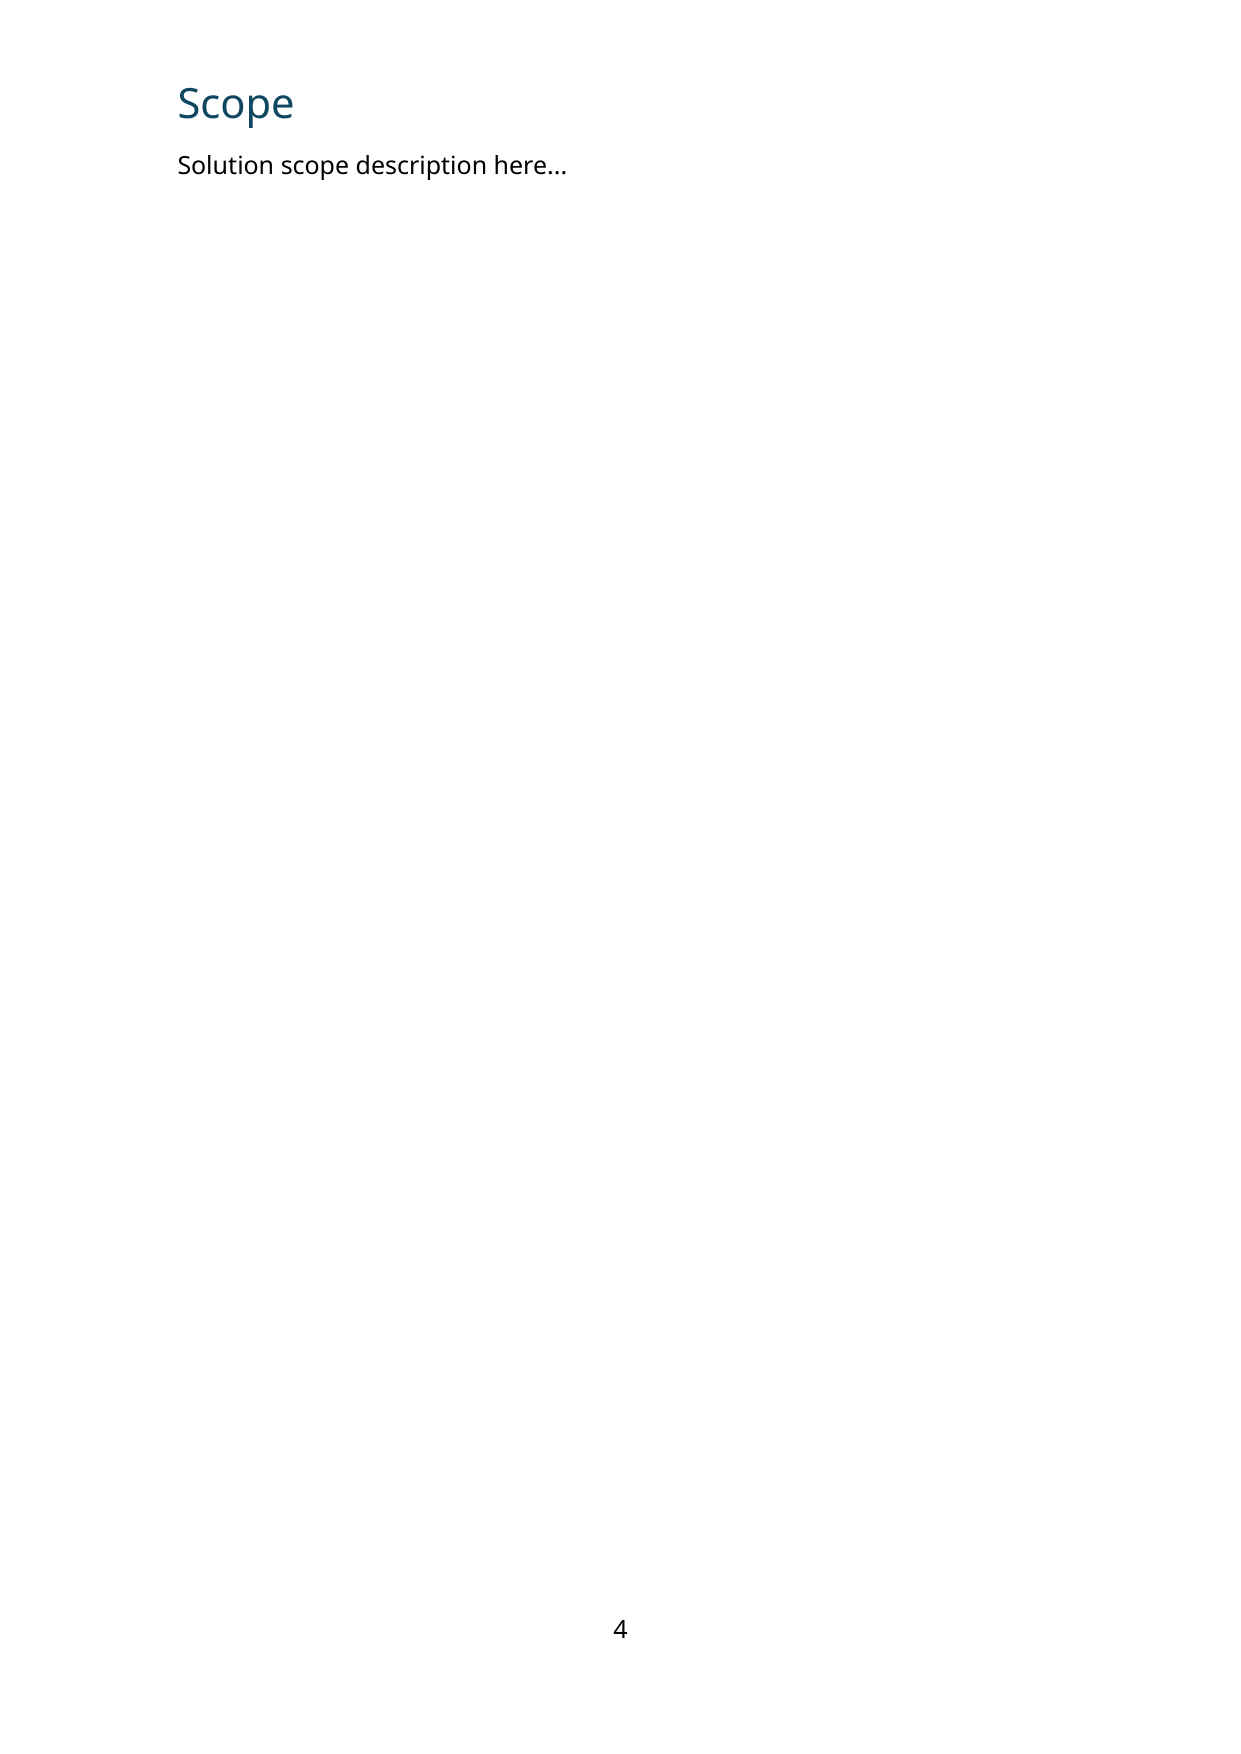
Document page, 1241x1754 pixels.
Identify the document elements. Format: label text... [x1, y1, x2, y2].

text Solution scope description here... [177, 147, 1063, 181]
subtitle Scope [177, 74, 1063, 131]
